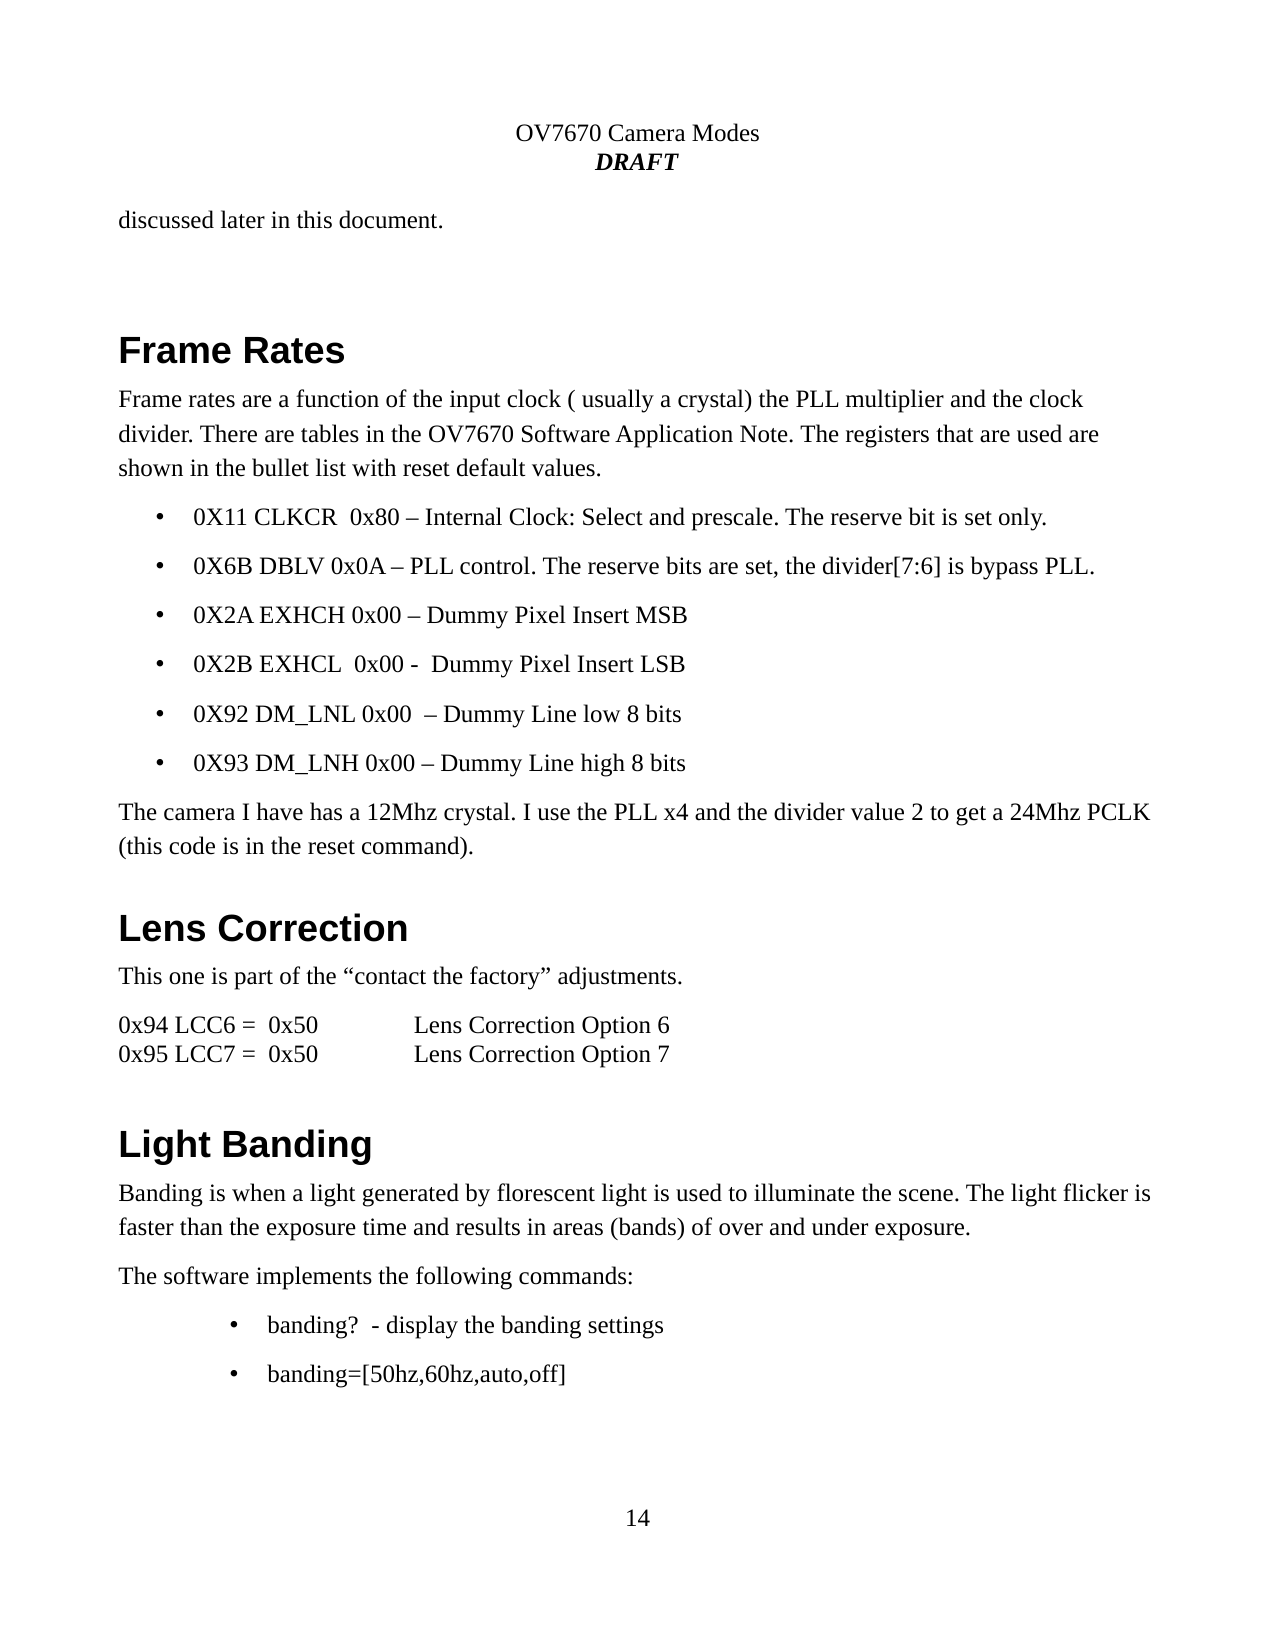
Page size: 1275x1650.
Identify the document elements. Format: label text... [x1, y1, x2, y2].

text discussed later in this document. [118, 205, 1157, 234]
subtitle Light Banding [118, 1122, 1157, 1165]
list 0X2B EXHCL 0x00 - Dummy Pixel Insert LSB [156, 649, 1157, 678]
text 0x95 LCC7 = 0x50 Lens Correction Option 7 [118, 1039, 1157, 1068]
list banding? - display the banding settings [229, 1311, 1157, 1339]
list 0X2A EXHCH 0x00 – Dummy Pixel Insert MSB [156, 601, 1157, 629]
list 0X6B DBLV 0x0A – PLL control. The reserve bits are set, the divider[7:6] is bypass PLL. [156, 551, 1157, 580]
text The software implements the following commands: [118, 1261, 1157, 1290]
list 0X92 DM_LNL 0x00 – Dummy Line low 8 bits [156, 699, 1157, 727]
list 0X11 CLKCR 0x80 – Internal Clock: Select and prescale. The reserve bit is set only. [156, 502, 1157, 531]
subtitle Frame Rates [118, 328, 1157, 372]
subtitle Lens Correction [118, 905, 1157, 949]
text This one is part of the “contact the factory” adjustments. [118, 961, 1157, 990]
text Banding is when a light generated by florescent light is used to illuminate the scene. The light flicker is faster than the exposure time and results in areas (bands) of over and under exposure. [118, 1178, 1157, 1241]
text Frame rates are a function of the input clock ( usually a crystal) the PLL multiplier and the clock divider. There are tables in the OV7670 Software Application Note. The registers that are used are shown in the bullet list with reset default values. [118, 384, 1157, 482]
list banding=[50hz,60hz,auto,off] [229, 1359, 1157, 1388]
text 0x94 LCC6 = 0x50 Lens Correction Option 6 [118, 1011, 1157, 1039]
text The camera I have has a 12Mhz crystal. I use the PLL x4 and the divider value 2 to get a 24Mhz PCLK (this code is in the reset command). [118, 797, 1157, 860]
list 0X93 DM_LNH 0x00 – Dummy Line high 8 bits [156, 748, 1157, 776]
